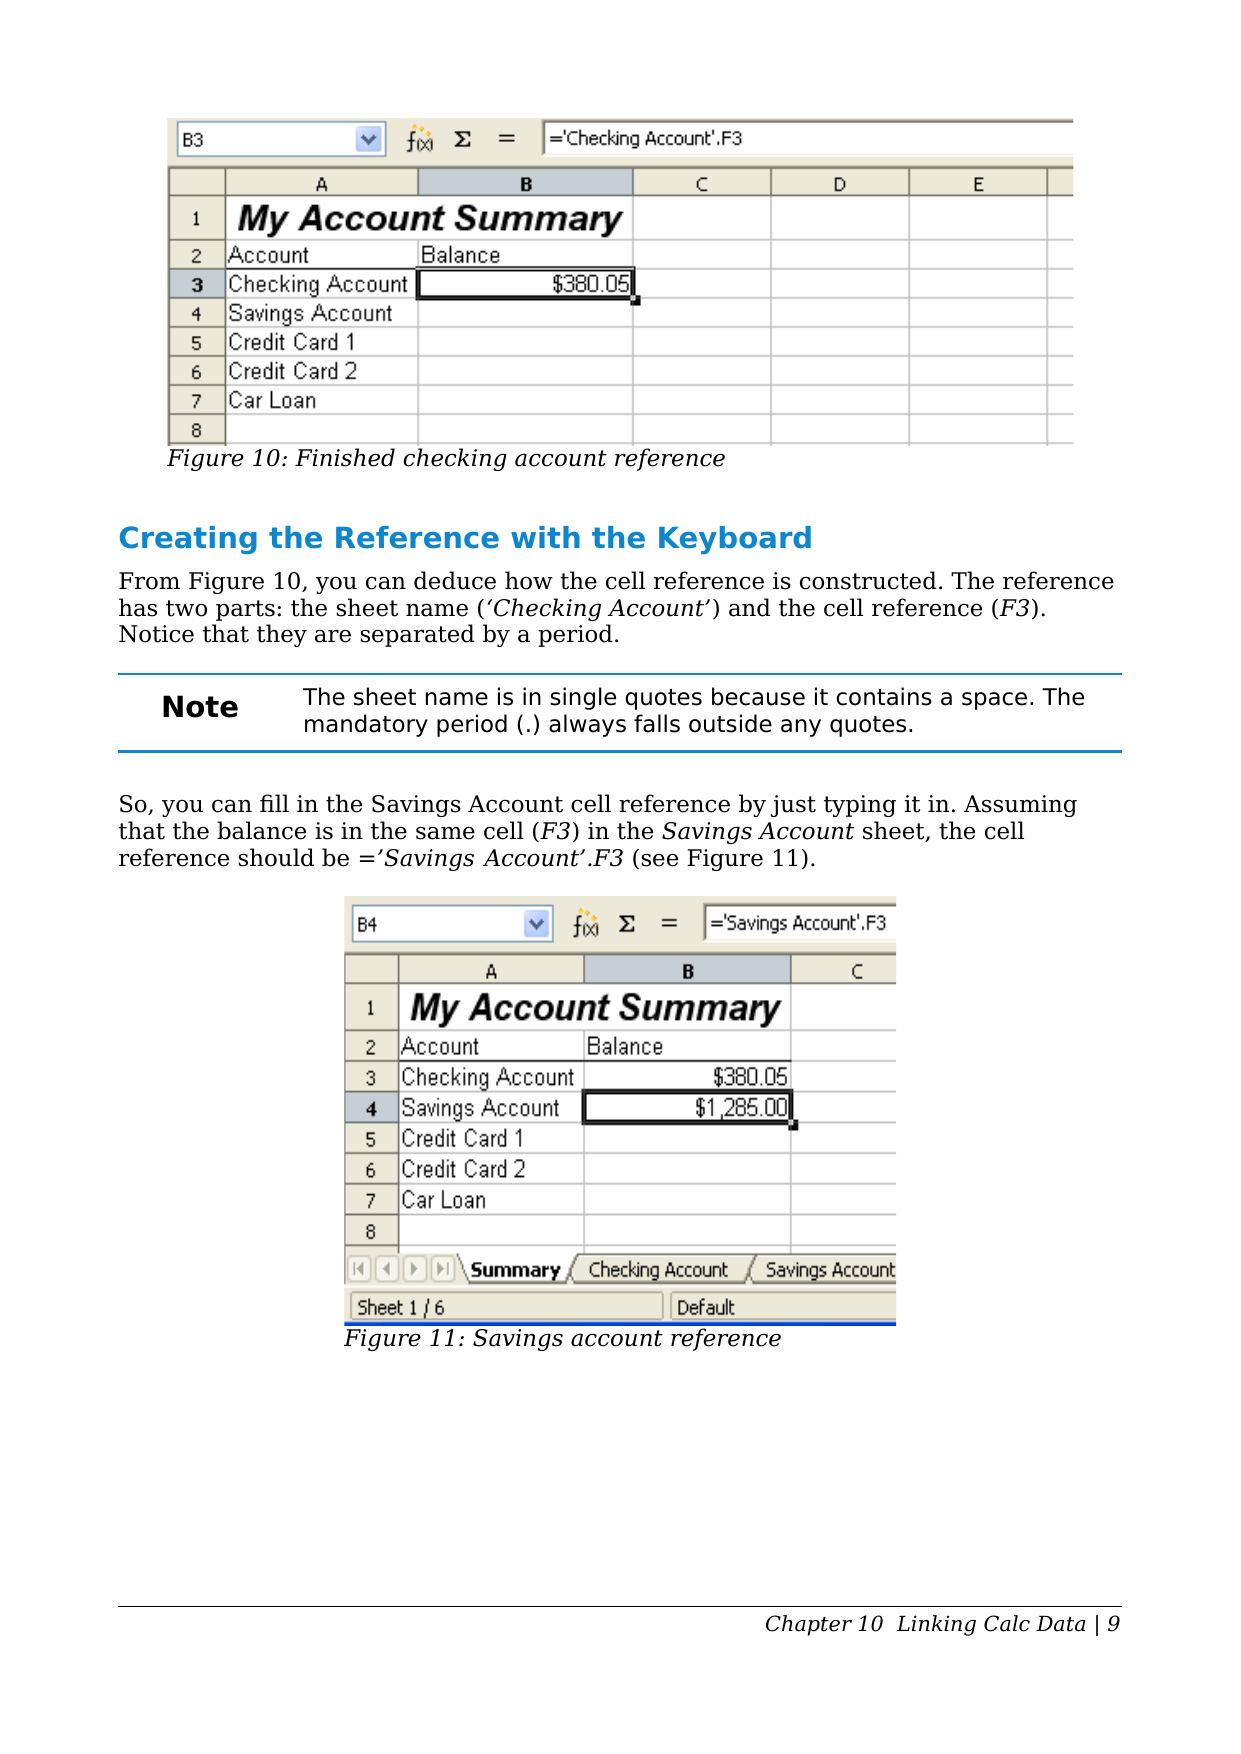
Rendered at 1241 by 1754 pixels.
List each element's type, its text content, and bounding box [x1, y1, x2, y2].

picture [344, 896, 897, 1326]
table_header Note [118, 675, 281, 750]
picture [167, 118, 1074, 446]
text Figure 10: Finished checking account reference [167, 446, 1073, 472]
text So, you can fill in the Savings Account cell reference by just typing it in. Assuming that the balance is in the same cell (F3) in the Savings Account sheet, the cell reference should be =’Savings Account’.F3 (see Figure 11). [118, 792, 1122, 872]
text Figure 11: Savings account reference [344, 1326, 896, 1352]
table_header The sheet name is in single quotes because it contains a space. The mandatory period (.) always falls outside any quotes. [281, 675, 1122, 750]
text From Figure 10, you can deduce how the cell reference is constructed. The reference has two parts: the sheet name (‘Checking Account’) and the cell reference (F3). Notice that they are separated by a period. [118, 568, 1122, 648]
subtitle Creating the Reference with the Keyboard [118, 522, 1122, 556]
